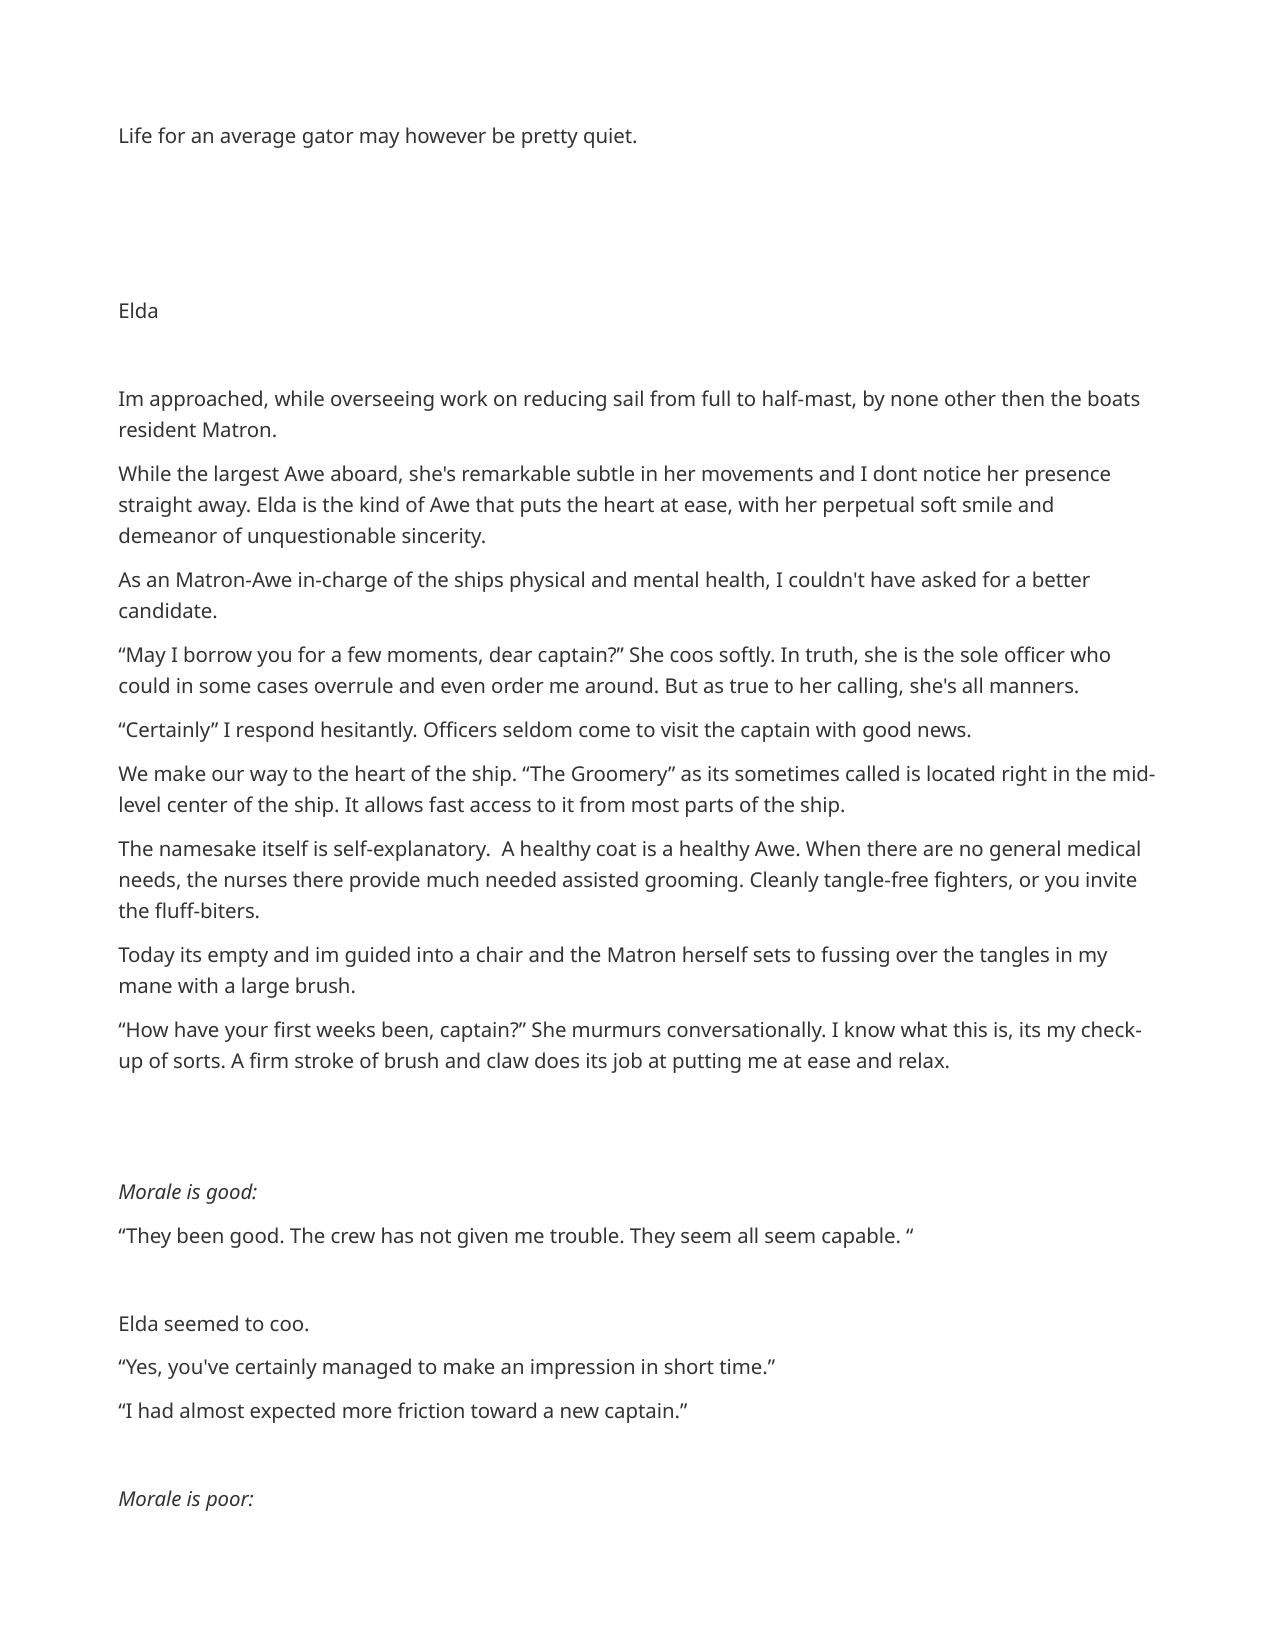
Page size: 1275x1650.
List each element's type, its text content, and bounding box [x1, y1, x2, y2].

text Im approached, while overseeing work on reducing sail from full to half-mast, by none other then the boats resident Matron. [118, 381, 1157, 443]
text “May I borrow you for a few moments, dear captain?” She coos softly. In truth, she is the sole officer who could in some cases overrule and even order me around. But as true to her calling, she's all manners. [118, 637, 1157, 699]
text “They been good. The crew has not given me trouble. They seem all seem capable. “ [118, 1218, 1157, 1249]
text “Certainly” I respond hesitantly. Officers seldom come to visit the captain with good news. [118, 712, 1157, 743]
text Elda [118, 293, 1157, 324]
text Life for an average gator may however be pretty quiet. [118, 118, 1157, 149]
text “Yes, you've certainly managed to make an impression in short time.” [118, 1349, 1157, 1381]
text We make our way to the heart of the ship. “The Groomery” as its sometimes called is located right in the mid-level center of the ship. It allows fast access to it from most parts of the ship. [118, 756, 1157, 818]
text Morale is good: [118, 1174, 1157, 1206]
text Today its empty and im guided into a chair and the Matron herself sets to fussing over the tangles in my mane with a large brush. [118, 937, 1157, 999]
text As an Matron-Awe in-charge of the ships physical and mental health, I couldn't have asked for a better candidate. [118, 562, 1157, 624]
text “How have your first weeks been, captain?” She murmurs conversationally. I know what this is, its my check-up of sorts. A firm stroke of brush and claw does its job at putting me at ease and relax. [118, 1012, 1157, 1074]
text “I had almost expected more friction toward a new captain.” [118, 1393, 1157, 1424]
text Elda seemed to coo. [118, 1306, 1157, 1337]
text While the largest Awe aboard, she's remarkable subtle in her movements and I dont notice her presence straight away. Elda is the kind of Awe that puts the heart at ease, with her perpetual soft smile and demeanor of unquestionable sincerity. [118, 456, 1157, 549]
text The namesake itself is self-explanatory. A healthy coat is a healthy Awe. When there are no general medical needs, the nurses there provide much needed assisted grooming. Cleanly tangle-free fighters, or you invite the fluff-biters. [118, 831, 1157, 924]
text Morale is poor: [118, 1481, 1157, 1512]
